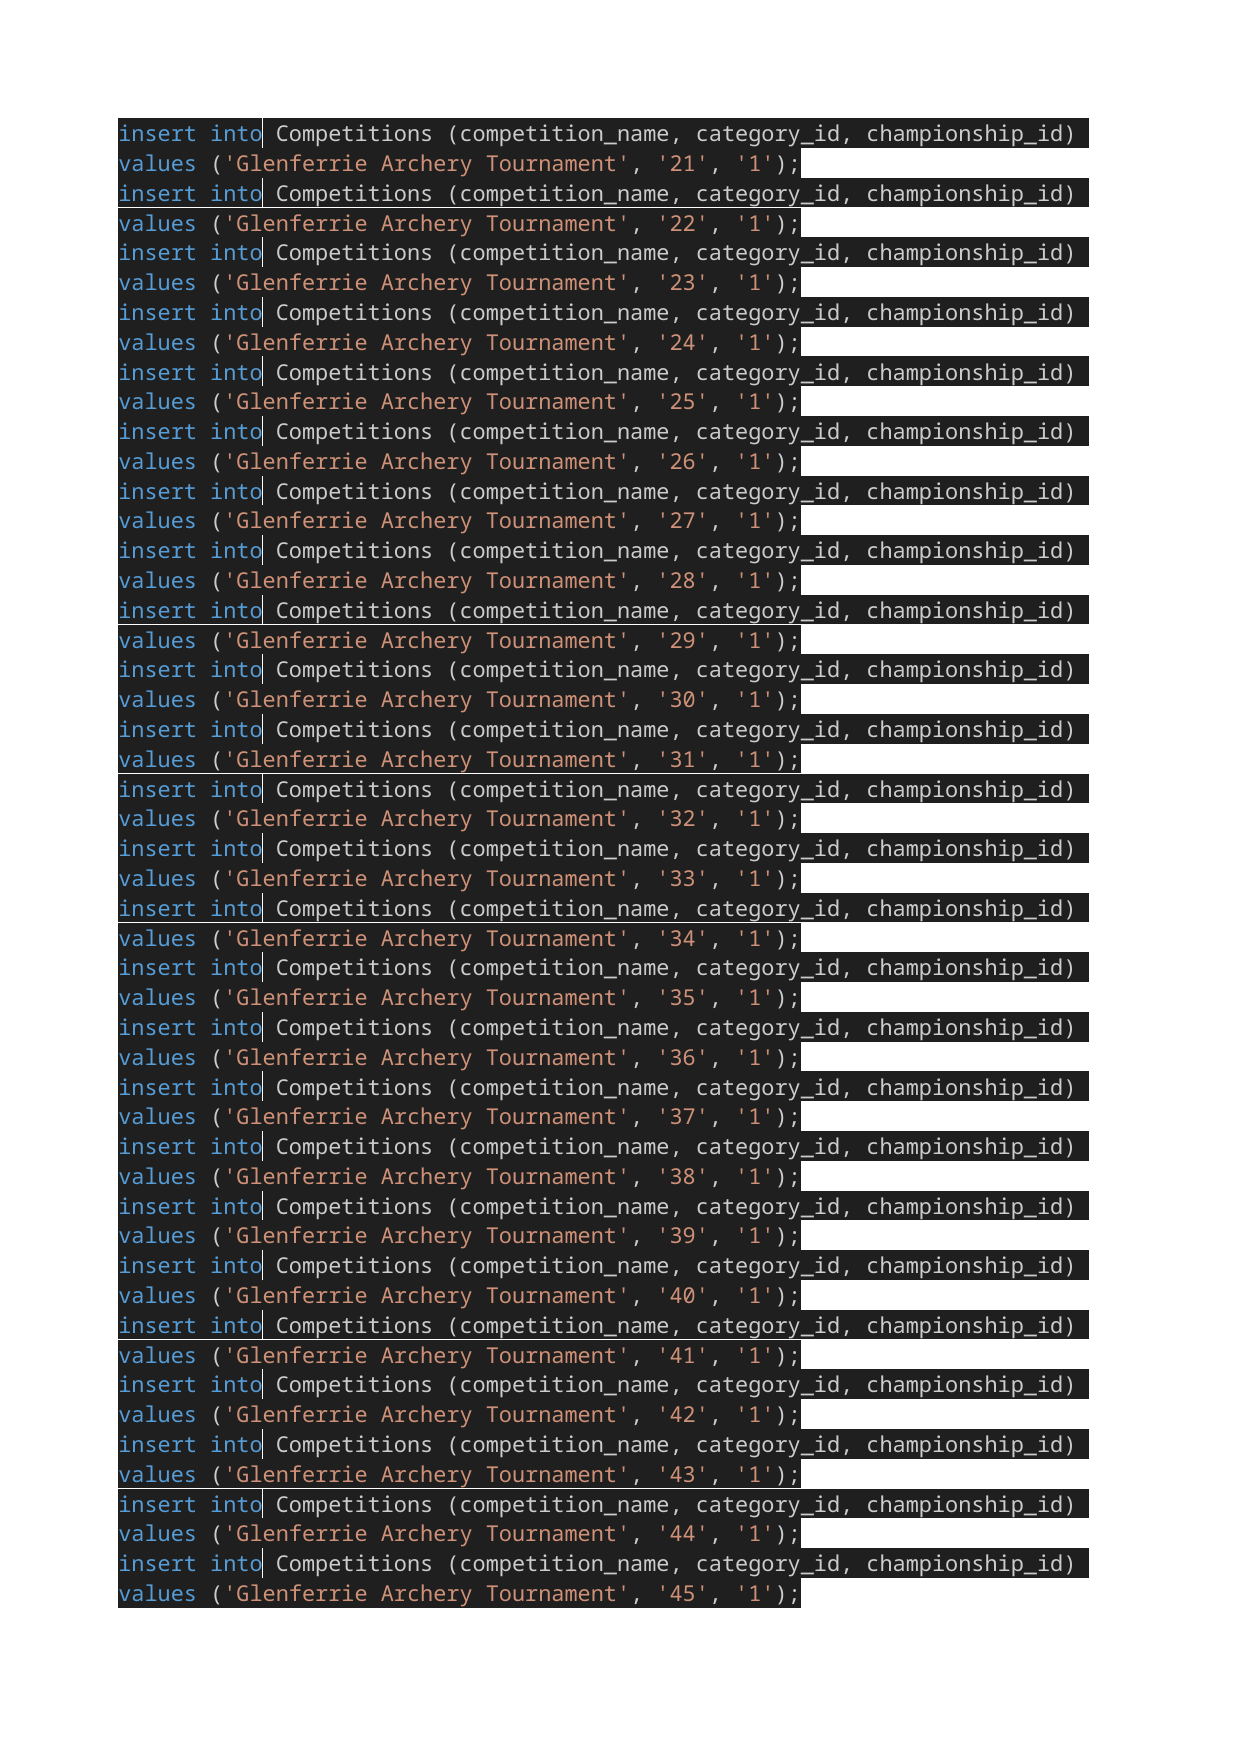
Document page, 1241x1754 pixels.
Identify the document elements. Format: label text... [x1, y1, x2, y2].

text insert into Competitions (competition_name, category_id, championship_id) values ('Glenferrie Archery Tournament', '44', '1'); [118, 1488, 1122, 1548]
text insert into Competitions (competition_name, category_id, championship_id) values ('Glenferrie Archery Tournament', '29', '1'); [118, 595, 1122, 654]
text insert into Competitions (competition_name, category_id, championship_id) values ('Glenferrie Archery Tournament', '35', '1'); [118, 952, 1122, 1012]
text insert into Competitions (competition_name, category_id, championship_id) values ('Glenferrie Archery Tournament', '32', '1'); [118, 773, 1122, 833]
text insert into Competitions (competition_name, category_id, championship_id) values ('Glenferrie Archery Tournament', '21', '1'); [118, 118, 1122, 178]
text insert into Competitions (competition_name, category_id, championship_id) values ('Glenferrie Archery Tournament', '39', '1'); [118, 1191, 1122, 1250]
text insert into Competitions (competition_name, category_id, championship_id) values ('Glenferrie Archery Tournament', '42', '1'); [118, 1369, 1122, 1429]
text insert into Competitions (competition_name, category_id, championship_id) values ('Glenferrie Archery Tournament', '36', '1'); [118, 1012, 1122, 1071]
text insert into Competitions (competition_name, category_id, championship_id) values ('Glenferrie Archery Tournament', '38', '1'); [118, 1131, 1122, 1191]
text insert into Competitions (competition_name, category_id, championship_id) values ('Glenferrie Archery Tournament', '25', '1'); [118, 356, 1122, 416]
text insert into Competitions (competition_name, category_id, championship_id) values ('Glenferrie Archery Tournament', '24', '1'); [118, 297, 1122, 356]
text insert into Competitions (competition_name, category_id, championship_id) values ('Glenferrie Archery Tournament', '31', '1'); [118, 714, 1122, 773]
text insert into Competitions (competition_name, category_id, championship_id) values ('Glenferrie Archery Tournament', '23', '1'); [118, 237, 1122, 297]
text insert into Competitions (competition_name, category_id, championship_id) values ('Glenferrie Archery Tournament', '37', '1'); [118, 1071, 1122, 1131]
text insert into Competitions (competition_name, category_id, championship_id) values ('Glenferrie Archery Tournament', '27', '1'); [118, 476, 1122, 535]
text insert into Competitions (competition_name, category_id, championship_id) values ('Glenferrie Archery Tournament', '30', '1'); [118, 654, 1122, 714]
text insert into Competitions (competition_name, category_id, championship_id) values ('Glenferrie Archery Tournament', '41', '1'); [118, 1310, 1122, 1369]
text insert into Competitions (competition_name, category_id, championship_id) values ('Glenferrie Archery Tournament', '43', '1'); [118, 1429, 1122, 1488]
text insert into Competitions (competition_name, category_id, championship_id) values ('Glenferrie Archery Tournament', '26', '1'); [118, 416, 1122, 476]
text insert into Competitions (competition_name, category_id, championship_id) values ('Glenferrie Archery Tournament', '40', '1'); [118, 1250, 1122, 1310]
text insert into Competitions (competition_name, category_id, championship_id) values ('Glenferrie Archery Tournament', '28', '1'); [118, 535, 1122, 595]
text insert into Competitions (competition_name, category_id, championship_id) values ('Glenferrie Archery Tournament', '45', '1'); [118, 1548, 1122, 1608]
text insert into Competitions (competition_name, category_id, championship_id) values ('Glenferrie Archery Tournament', '34', '1'); [118, 893, 1122, 952]
text insert into Competitions (competition_name, category_id, championship_id) values ('Glenferrie Archery Tournament', '22', '1'); [118, 178, 1122, 237]
text insert into Competitions (competition_name, category_id, championship_id) values ('Glenferrie Archery Tournament', '33', '1'); [118, 833, 1122, 893]
